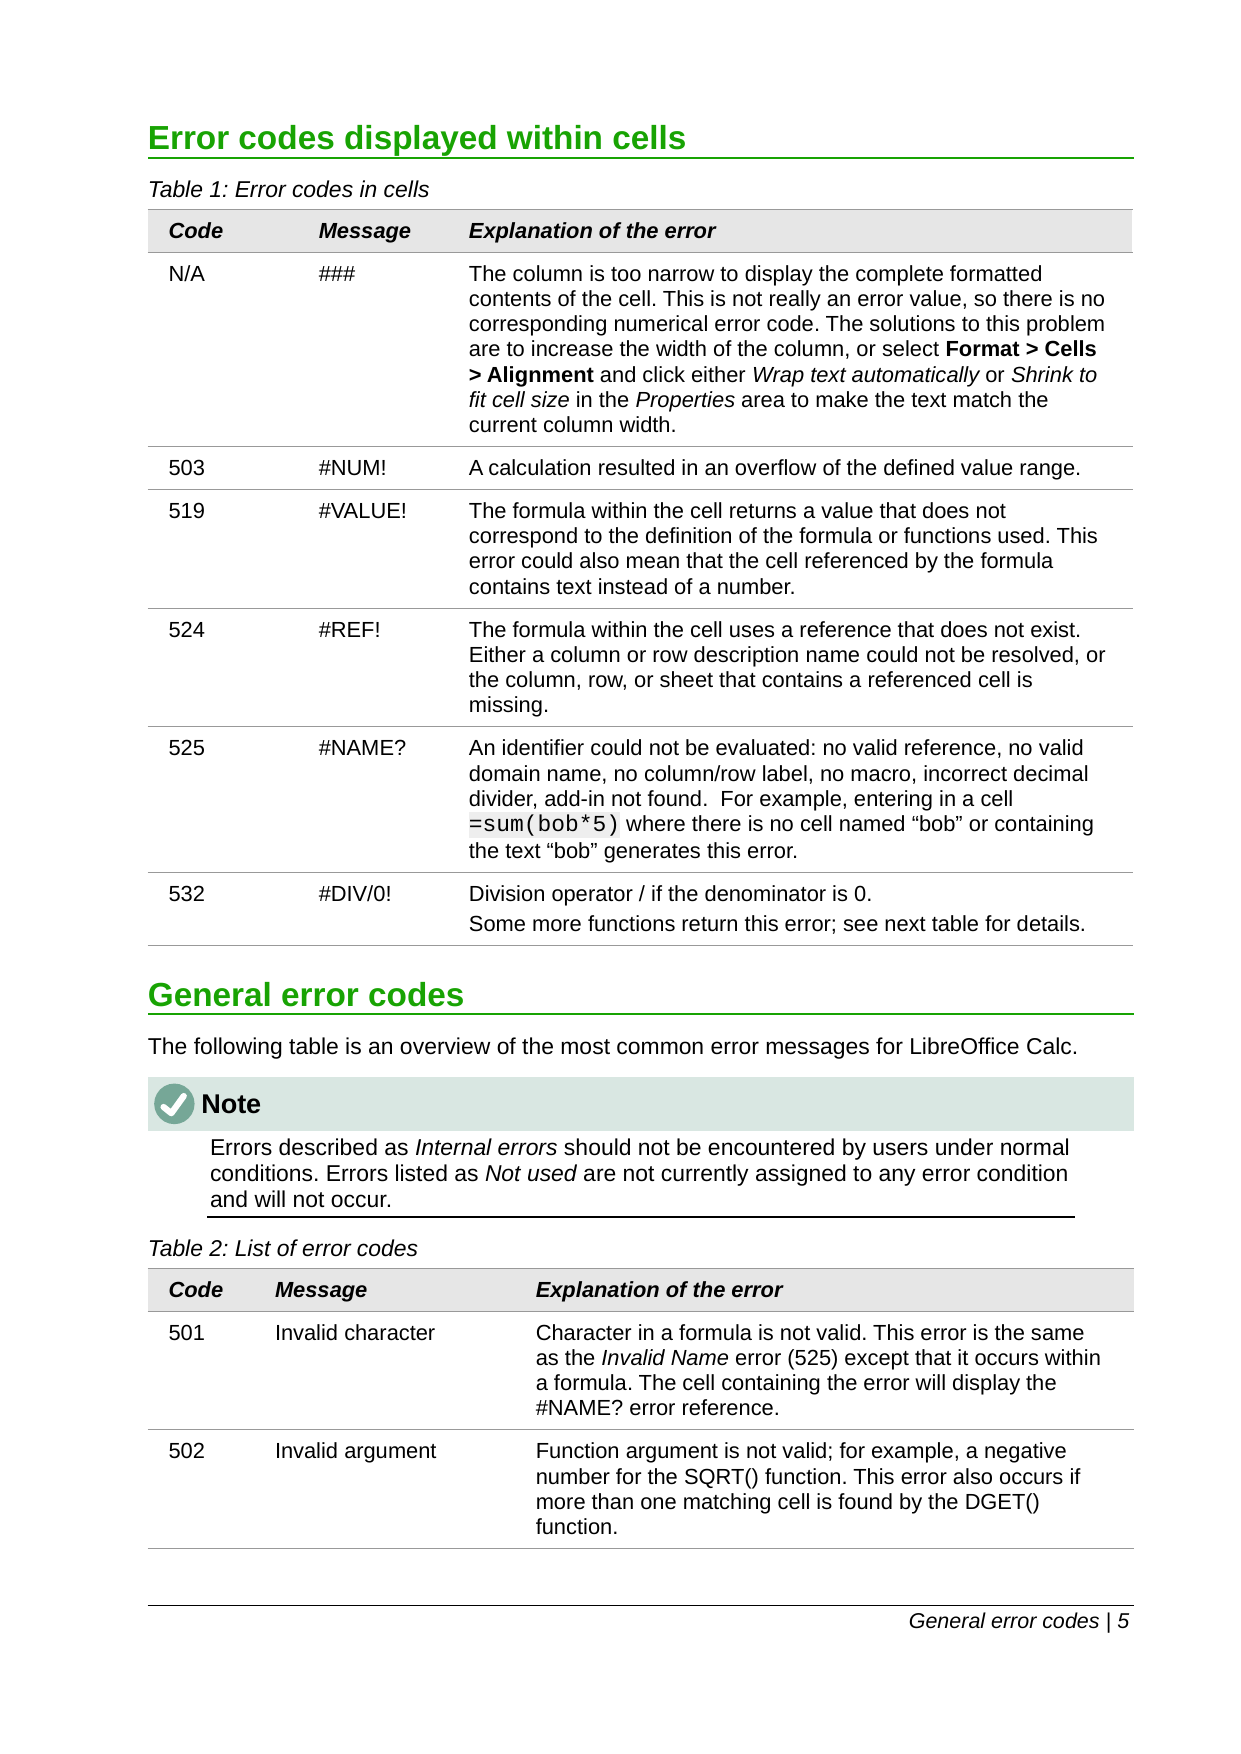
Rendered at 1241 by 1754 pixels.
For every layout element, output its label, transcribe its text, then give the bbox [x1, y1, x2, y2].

text Errors described as Internal errors should not be encountered by users under normal conditions. Errors listed as Not used are not currently assigned to any error condition and will not occur. [207, 1131, 1075, 1216]
table_header Code [148, 210, 298, 252]
table_cell 532 [148, 873, 298, 945]
table_cell Invalid character [254, 1312, 515, 1429]
table_cell #NAME? [298, 727, 448, 872]
table_cell The column is too narrow to display the complete formatted contents of the cell. This is not really an error value, so there is no corresponding numerical error code. The solutions to this problem are to increase the width of the column, or select Format > Cells > Alignment and click either Wrap text automatically or Shrink to fit cell size in the Properties area to make the text match the current column width. [448, 253, 1132, 446]
table_cell ### [298, 253, 448, 446]
subtitle Error codes displayed within cells [148, 118, 1134, 157]
table_cell A calculation resulted in an overflow of the defined value range. [448, 447, 1132, 489]
table_cell #DIV/0! [298, 873, 448, 945]
table_cell The formula within the cell uses a reference that does not exist. Either a column or row description name could not be resolved, or the column, row, or sheet that contains a referenced cell is missing. [448, 609, 1132, 726]
table_header Message [254, 1269, 515, 1311]
table_header Explanation of the error [515, 1269, 1134, 1311]
table_header Explanation of the error [448, 210, 1132, 252]
table_cell Invalid argument [254, 1430, 515, 1548]
table_cell 524 [148, 609, 298, 726]
table_cell #NUM! [298, 447, 448, 489]
subtitle Note [148, 1077, 1134, 1131]
table_cell N/A [148, 253, 298, 446]
table_cell The formula within the cell returns a value that does not correspond to the definition of the formula or functions used. This error could also mean that the cell referenced by the formula contains text instead of a number. [448, 490, 1132, 608]
table_cell #REF! [298, 609, 448, 726]
table_cell #VALUE! [298, 490, 448, 608]
table_header Message [298, 210, 448, 252]
table_header Code [148, 1269, 254, 1311]
text The following table is an overview of the most common error messages for LibreOffice Calc. [148, 1033, 1134, 1059]
table_cell An identifier could not be evaluated: no valid reference, no valid domain name, no column/row label, no macro, incorrect decimal divider, add-in not found. For example, entering in a cell =sum(bob*5) where there is no cell named “bob” or containing the text “bob” generates this error. [448, 727, 1132, 872]
table_cell Division operator / if the denominator is 0. Some more functions return this error; see next table for details. [448, 873, 1132, 945]
text Table 1: Error codes in cells [148, 176, 1134, 203]
table_cell 519 [148, 490, 298, 608]
table_cell Character in a formula is not valid. This error is the same as the Invalid Name error (525) except that it occurs within a formula. The cell containing the error will display the #NAME? error reference. [515, 1312, 1134, 1429]
text Table 2: List of error codes [148, 1235, 1134, 1262]
table_cell Function argument is not valid; for example, a negative number for the SQRT() function. This error also occurs if more than one matching cell is found by the DGET() function. [515, 1430, 1134, 1548]
subtitle General error codes [148, 975, 1134, 1013]
table_cell 503 [148, 447, 298, 489]
table_cell 501 [148, 1312, 254, 1429]
table_cell 525 [148, 727, 298, 872]
table_cell 502 [148, 1430, 254, 1548]
